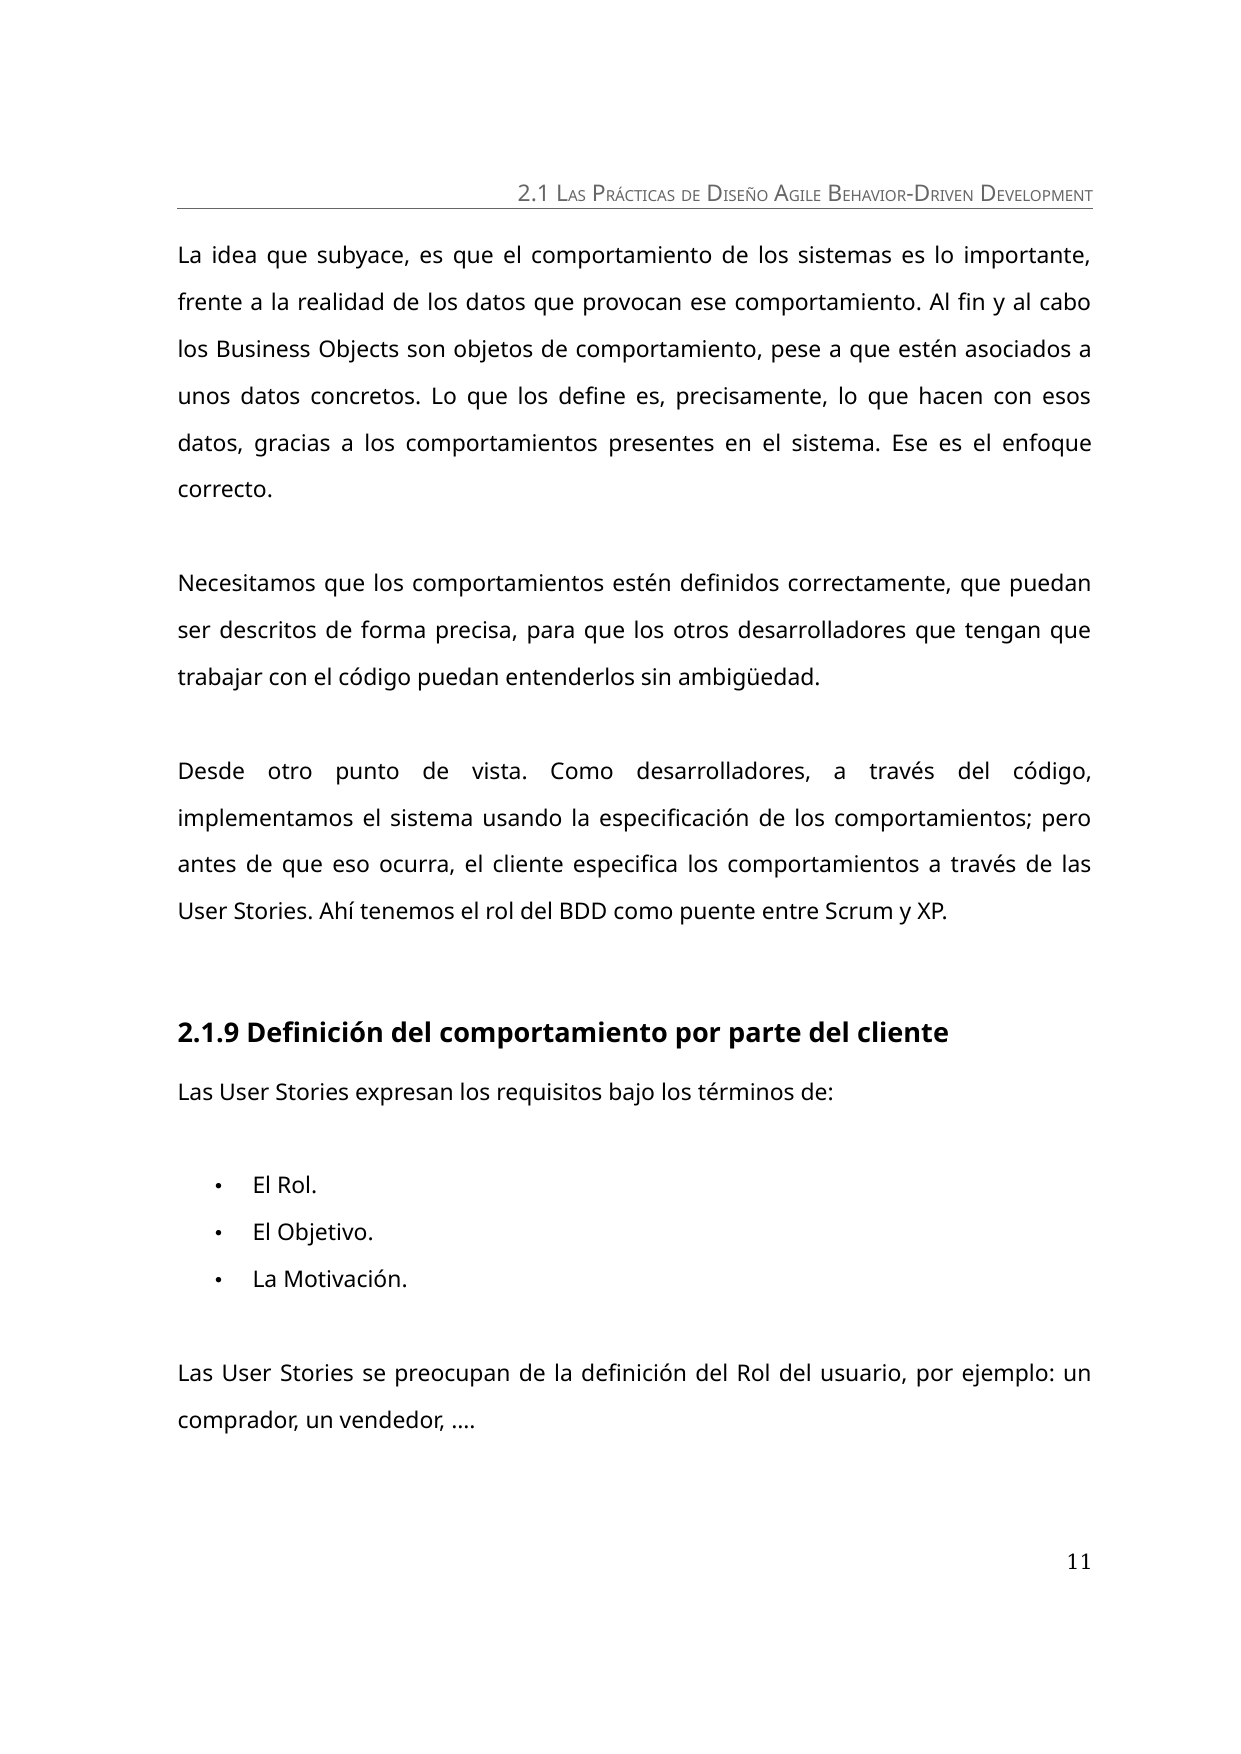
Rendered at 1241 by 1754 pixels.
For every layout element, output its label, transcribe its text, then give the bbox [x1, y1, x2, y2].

list La Motivación. [215, 1263, 1093, 1294]
text Desde otro punto de vista. Como desarrolladores, a través del código, implementamos el sistema usando la especificación de los comportamientos; pero antes de que eso ocurra, el cliente especifica los comportamientos a través de las User Stories. Ahí tenemos el rol del BDD como puente entre Scrum y XP. [177, 754, 1093, 926]
list El Rol. [215, 1169, 1093, 1200]
subtitle Definición del comportamiento por parte del cliente [177, 1014, 1093, 1051]
text Las User Stories expresan los requisitos bajo los términos de: [177, 1075, 1093, 1107]
text Las User Stories se preocupan de la definición del Rol del usuario, por ejemplo: un comprador, un vendedor, …. [177, 1357, 1093, 1435]
text Necesitamos que los comportamientos estén definidos correctamente, que puedan ser descritos de forma precisa, para que los otros desarrolladores que tengan que trabajar con el código puedan entenderlos sin ambigüedad. [177, 567, 1093, 692]
text La idea que subyace, es que el comportamiento de los sistemas es lo importante, frente a la realidad de los datos que provocan ese comportamiento. Al fin y al cabo los Business Objects son objetos de comportamiento, pese a que estén asociados a unos datos concretos. Lo que los define es, precisamente, lo que hacen con esos datos, gracias a los comportamientos presentes en el sistema. Ese es el enfoque correcto. [177, 239, 1093, 504]
list El Objetivo. [215, 1216, 1093, 1247]
